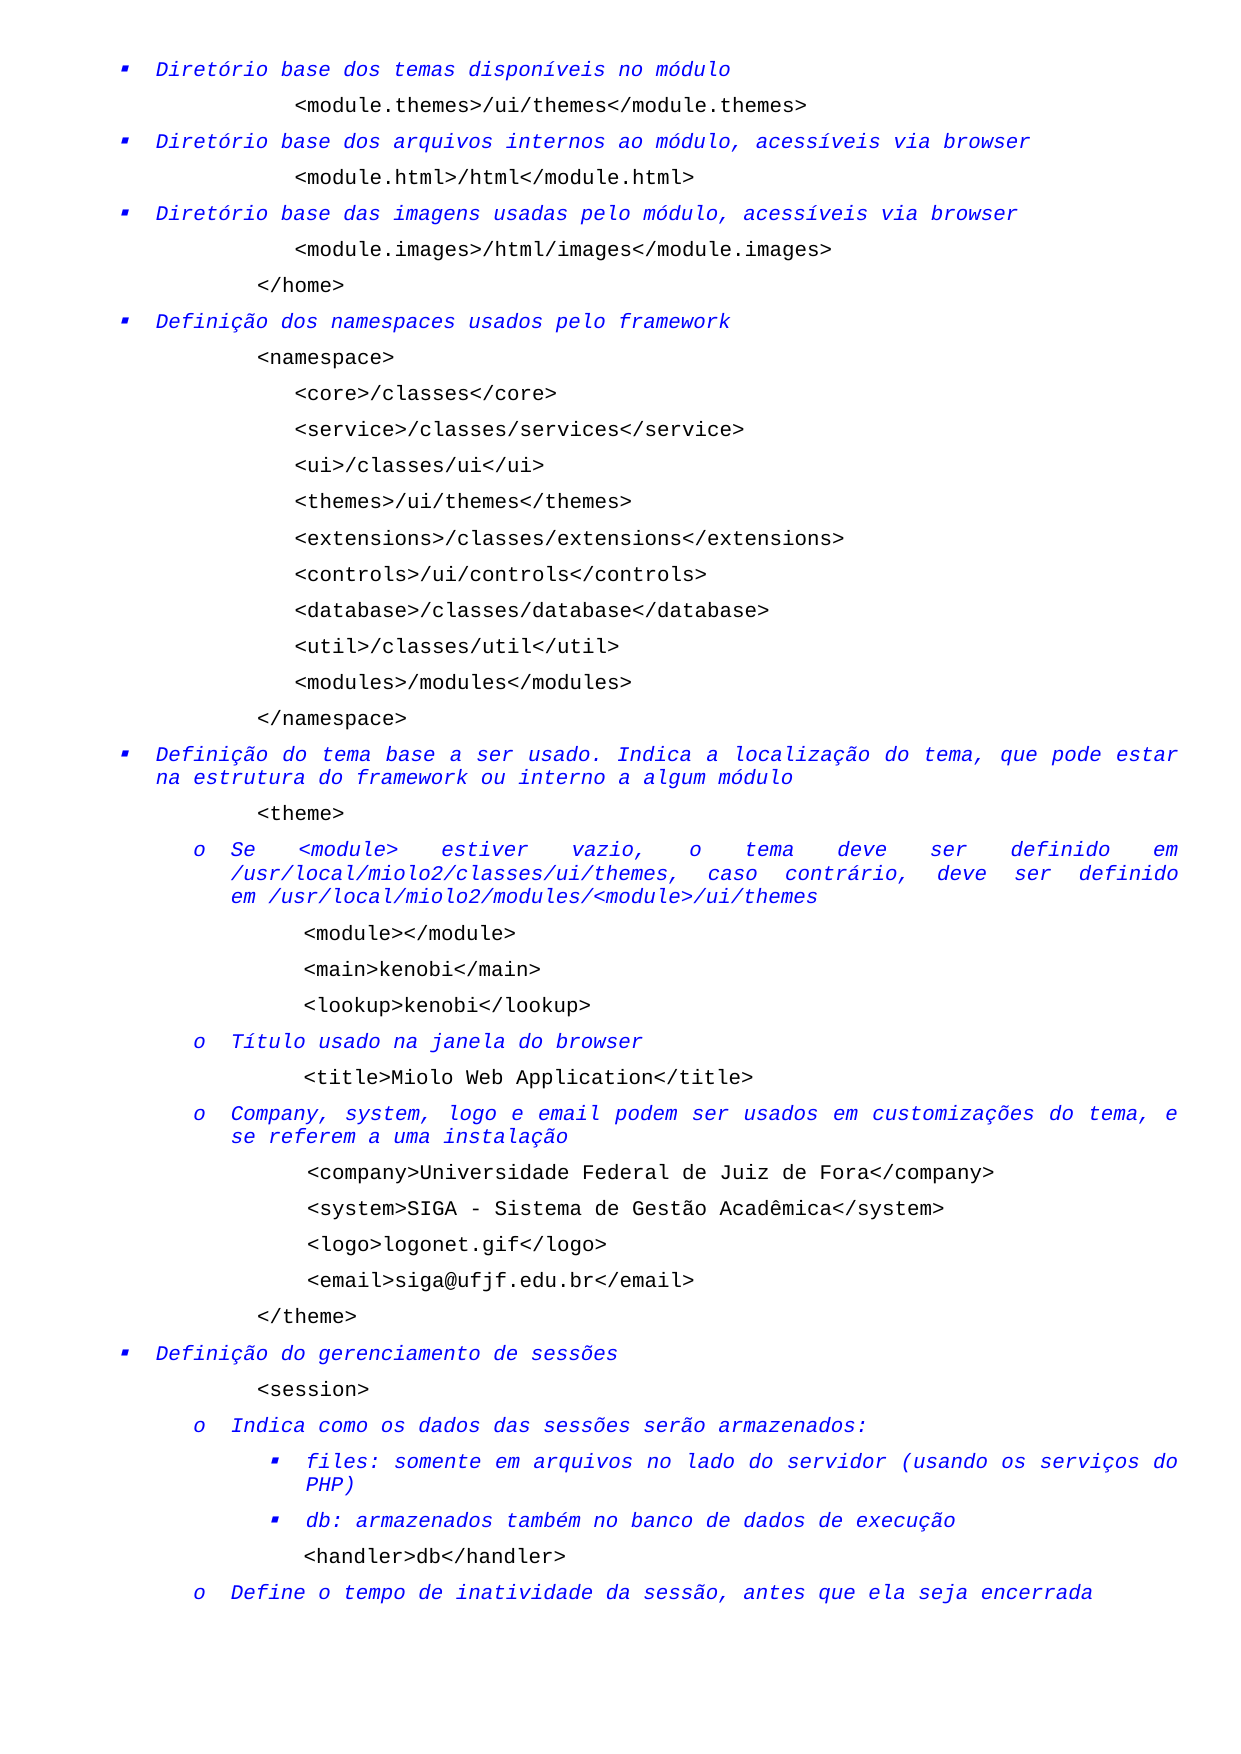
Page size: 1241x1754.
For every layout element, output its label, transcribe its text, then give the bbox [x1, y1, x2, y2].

text <system>SIGA - Sistema de Gestão Acadêmica</system> [192, 1198, 1181, 1222]
list files: somente em arquivos no lado do servidor (usando os serviços do PHP) [268, 1451, 1181, 1498]
list Definição do gerenciamento de sessões [118, 1343, 1181, 1366]
text <company>Universidade Federal de Juiz de Fora</company> [192, 1162, 1181, 1186]
list Definição do tema base a ser usado. Indica a localização do tema, que pode estar na estrutura do framework ou interno a algum módulo [118, 744, 1181, 791]
text <namespace> [192, 347, 1181, 371]
list Título usado na janela do browser [193, 1031, 1181, 1054]
list Company, system, logo e email podem ser usados em customizações do tema, e se referem a uma instalação [193, 1103, 1181, 1150]
text <theme> [192, 803, 1181, 827]
text </namespace> [192, 708, 1181, 731]
list Diretório base dos arquivos internos ao módulo, acessíveis via browser [118, 131, 1181, 155]
text <session> [192, 1379, 1181, 1402]
text <module.html>/html</module.html> [192, 167, 1181, 191]
text <module></module> [192, 923, 1181, 946]
list Se <module> estiver vazio, o tema deve ser definido em /usr/local/miolo2/classes/ui/themes, caso contrário, deve ser definido em /usr/local/miolo2/modules/<module>/ui/themes [193, 839, 1181, 910]
text <themes>/ui/themes</themes> [192, 492, 1181, 515]
text <modules>/modules</modules> [192, 672, 1181, 695]
text <lookup>kenobi</lookup> [192, 995, 1181, 1018]
text <main>kenobi</main> [192, 959, 1181, 982]
list Define o tempo de inatividade da sessão, antes que ela seja encerrada [193, 1582, 1181, 1606]
text <ui>/classes/ui</ui> [192, 456, 1181, 479]
list Definição dos namespaces usados pelo framework [118, 311, 1181, 335]
text <database>/classes/database</database> [192, 600, 1181, 623]
text <service>/classes/services</service> [192, 419, 1181, 443]
text <email>siga@ufjf.edu.br</email> [192, 1271, 1181, 1294]
text <core>/classes</core> [192, 383, 1181, 407]
text <module.themes>/ui/themes</module.themes> [192, 95, 1181, 119]
text <handler>db</handler> [192, 1546, 1181, 1570]
text <logo>logonet.gif</logo> [192, 1234, 1181, 1258]
list Indica como os dados das sessões serão armazenados: [193, 1415, 1181, 1438]
text <extensions>/classes/extensions</extensions> [192, 528, 1181, 551]
list Diretório base das imagens usadas pelo módulo, acessíveis via browser [118, 203, 1181, 227]
list db: armazenados também no banco de dados de execução [268, 1510, 1181, 1534]
text <controls>/ui/controls</controls> [192, 564, 1181, 587]
text <module.images>/html/images</module.images> [192, 239, 1181, 263]
text </theme> [192, 1307, 1181, 1330]
text <util>/classes/util</util> [192, 636, 1181, 659]
text </home> [192, 275, 1181, 299]
list Diretório base dos temas disponíveis no módulo [118, 59, 1181, 83]
text <title>Miolo Web Application</title> [192, 1067, 1181, 1090]
